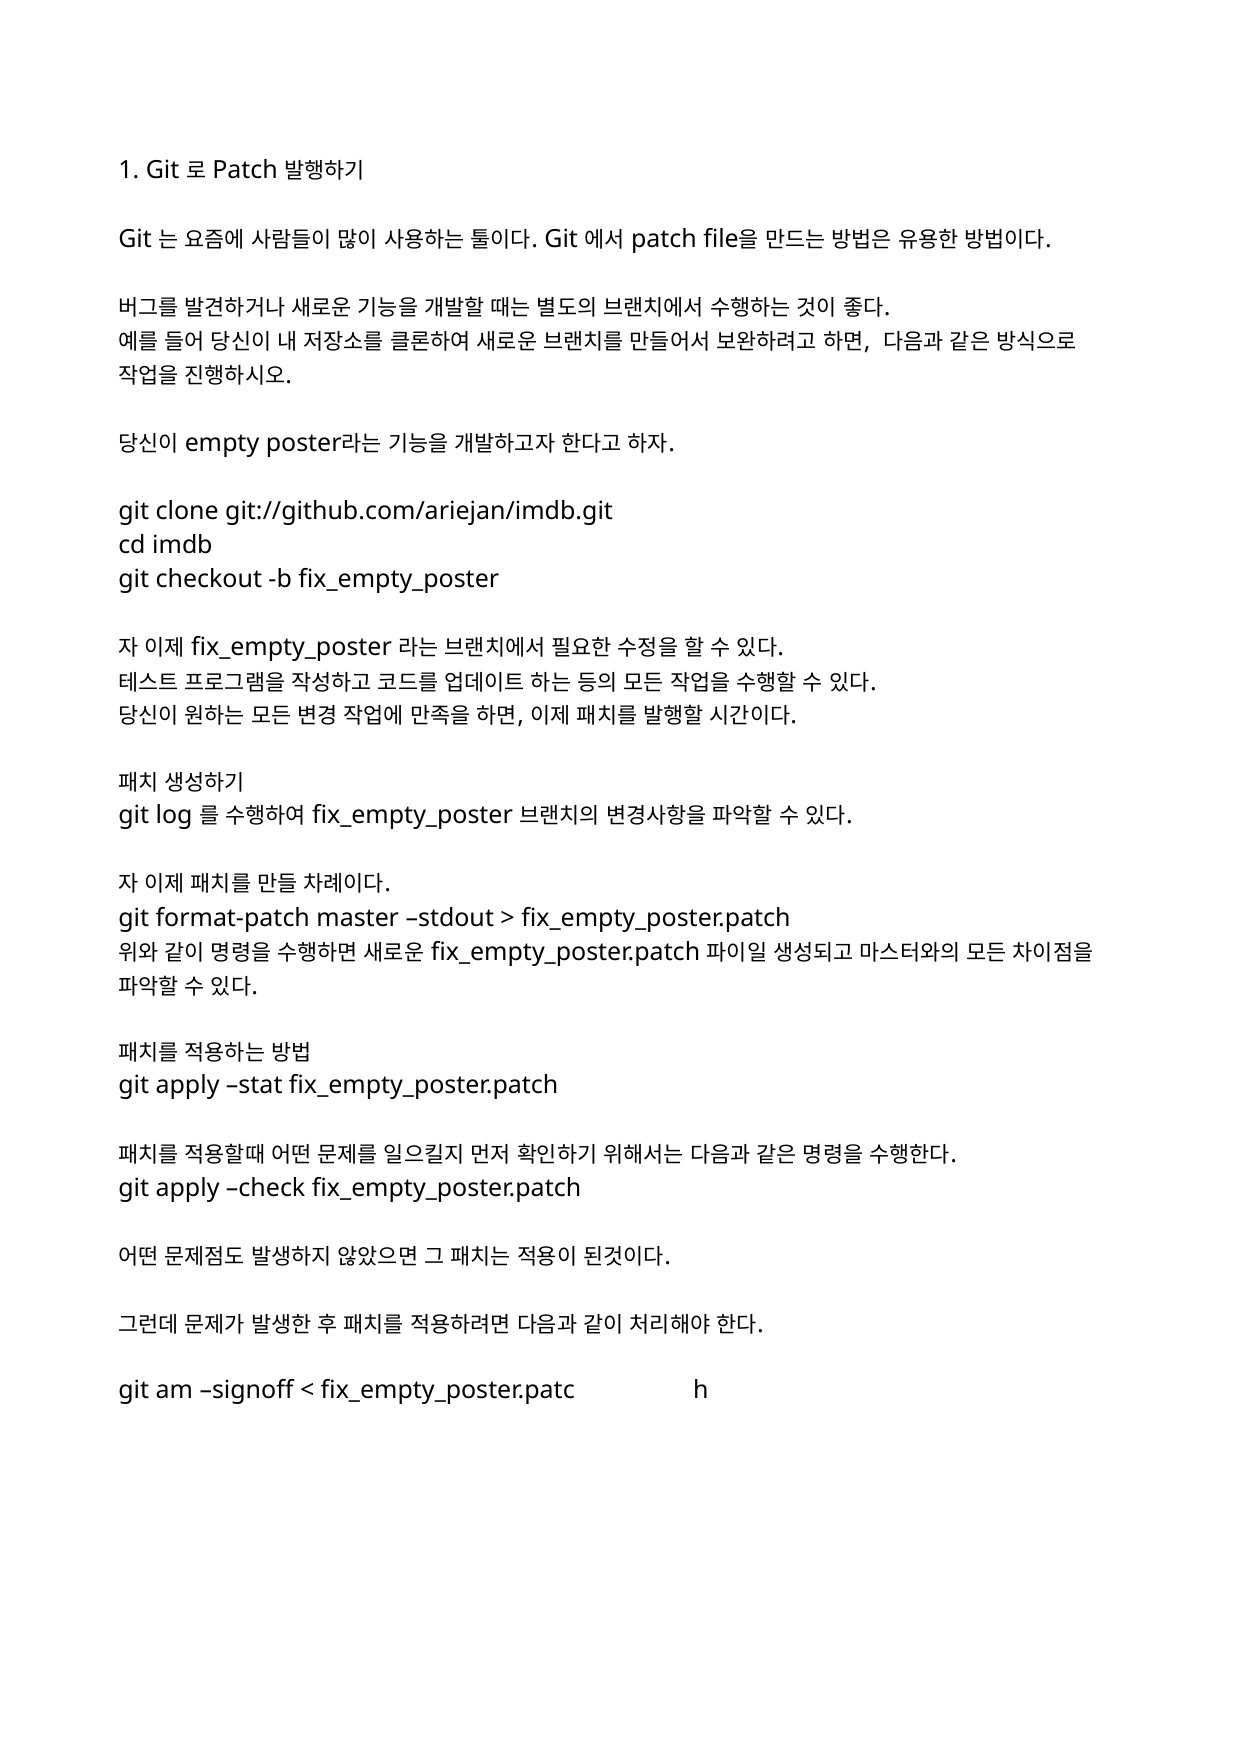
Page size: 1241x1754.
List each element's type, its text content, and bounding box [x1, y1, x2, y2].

text git apply –stat fix_empty_poster.patch [118, 1067, 1122, 1101]
text Git 는 요즘에 사람들이 많이 사용하는 툴이다. Git 에서 patch file을 만드는 방법은 유용한 방법이다. [118, 220, 1122, 254]
text 패치를 적용하는 방법 [118, 1035, 1122, 1067]
text 어떤 문제점도 발생하지 않았으면 그 패치는 적용이 된것이다. [118, 1237, 1122, 1271]
text 당신이 empty poster라는 기능을 개발하고자 한다고 하자. [118, 425, 1122, 459]
text 버그를 발견하거나 새로운 기능을 개발할 때는 별도의 브랜치에서 수행하는 것이 좋다. [118, 288, 1122, 322]
text git format-patch master –stdout > fix_empty_poster.patch [118, 899, 1122, 933]
text git am –signoff < fix_empty_poster.patch [118, 1339, 1122, 1406]
text git clone git://github.com/ariejan/imdb.git [118, 493, 1122, 527]
text 자 이제 패치를 만들 차례이다. [118, 865, 1122, 899]
text 예를 들어 당신이 내 저장소를 클론하여 새로운 브랜치를 만들어서 보완하려고 하면, 다음과 같은 방식으로 작업을 진행하시오. [118, 322, 1122, 391]
text 테스트 프로그램을 작성하고 코드를 업데이트 하는 등의 모든 작업을 수행할 수 있다. [118, 663, 1122, 697]
text 패치를 적용할때 어떤 문제를 일으킬지 먼저 확인하기 위해서는 다음과 같은 명령을 수행한다. [118, 1135, 1122, 1169]
text 그런데 문제가 발생한 후 패치를 적용하려면 다음과 같이 처리해야 한다. [118, 1306, 1122, 1339]
text 위와 같이 명령을 수행하면 새로운 fix_empty_poster.patch 파이일 생성되고 마스터와의 모든 차이점을 파악할 수 있다. [118, 933, 1122, 1001]
text 자 이제 fix_empty_poster 라는 브랜치에서 필요한 수정을 할 수 있다. [118, 629, 1122, 663]
text 당신이 원하는 모든 변경 작업에 만족을 하면, 이제 패치를 발행할 시간이다. [118, 697, 1122, 731]
text git apply –check fix_empty_poster.patch [118, 1169, 1122, 1203]
text 패치 생성하기 [118, 765, 1122, 797]
text 1. Git 로 Patch 발행하기 [118, 152, 1122, 186]
text git log 를 수행하여 fix_empty_poster 브랜치의 변경사항을 파악할 수 있다. [118, 797, 1122, 831]
text cd imdb [118, 527, 1122, 561]
text git checkout -b fix_empty_poster [118, 561, 1122, 595]
